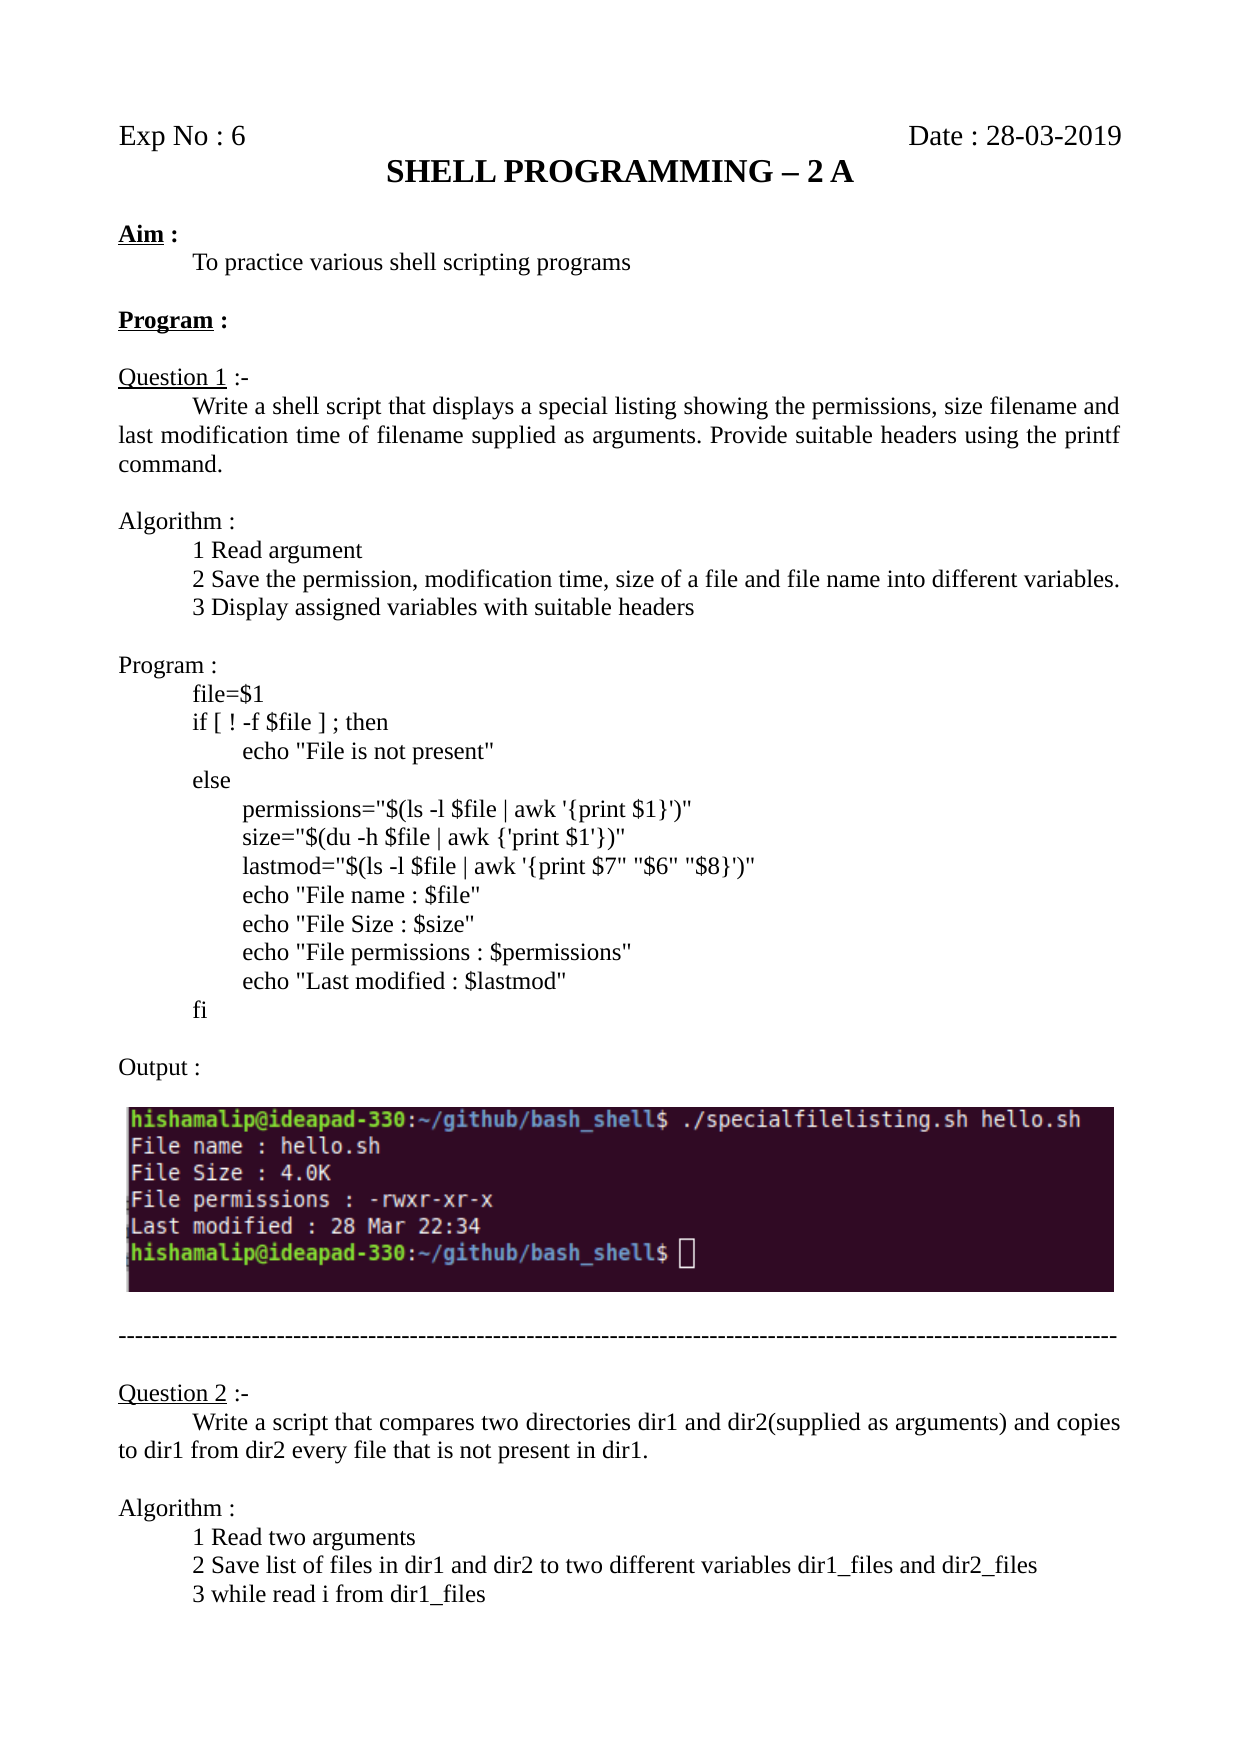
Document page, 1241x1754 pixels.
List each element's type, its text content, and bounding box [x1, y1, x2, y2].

text 3 Display assigned variables with suitable headers [118, 592, 1122, 621]
text Program : [118, 650, 1122, 679]
text Program : [118, 305, 1122, 334]
text 3 while read i from dir1_files [118, 1579, 1122, 1608]
text Write a script that compares two directories dir1 and dir2(supplied as arguments) and copies to dir1 from dir2 every file that is not present in dir1. [118, 1407, 1122, 1464]
text Algorithm : [118, 1493, 1122, 1522]
text lastmod="$(ls -l $file | awk '{print $7" "$6" "$8}')" [118, 851, 1122, 880]
text SHELL PROGRAMMING – 2 A [118, 152, 1122, 190]
text fi [118, 995, 1122, 1024]
text 1 Read argument [118, 535, 1122, 564]
picture [126, 1107, 1114, 1292]
text 1 Read two arguments [118, 1522, 1122, 1550]
text Aim : [118, 219, 1122, 247]
text Write a shell script that displays a special listing showing the permissions, size filename and last modification time of filename supplied as arguments. Provide suitable headers using the printf command. [118, 391, 1122, 477]
text To practice various shell scripting programs [118, 247, 1122, 276]
text Question 1 :- [118, 362, 1122, 391]
text 2 Save list of files in dir1 and dir2 to two different variables dir1_files and dir2_files [118, 1550, 1122, 1579]
text echo "File Size : $size" [118, 909, 1122, 937]
text echo "File permissions : $permissions" [118, 937, 1122, 966]
text ------------------------------------------------------------------------------------------------------------------------ [118, 1320, 1122, 1349]
text echo "Last modified : $lastmod" [118, 966, 1122, 995]
text Exp No : 6 Date : 28-03-2019 [118, 118, 1122, 152]
text permissions="$(ls -l $file | awk '{print $1}')" [118, 794, 1122, 822]
text file=$1 [118, 679, 1122, 707]
text Output : [118, 1052, 1122, 1081]
text if [ ! -f $file ] ; then [118, 707, 1122, 736]
text Question 2 :- [118, 1378, 1122, 1407]
text else [118, 765, 1122, 794]
text size="$(du -h $file | awk {'print $1'})" [118, 822, 1122, 851]
text echo "File is not present" [118, 736, 1122, 765]
text 2 Save the permission, modification time, size of a file and file name into different variables. [118, 564, 1122, 592]
text Algorithm : [118, 506, 1122, 535]
text echo "File name : $file" [118, 880, 1122, 909]
